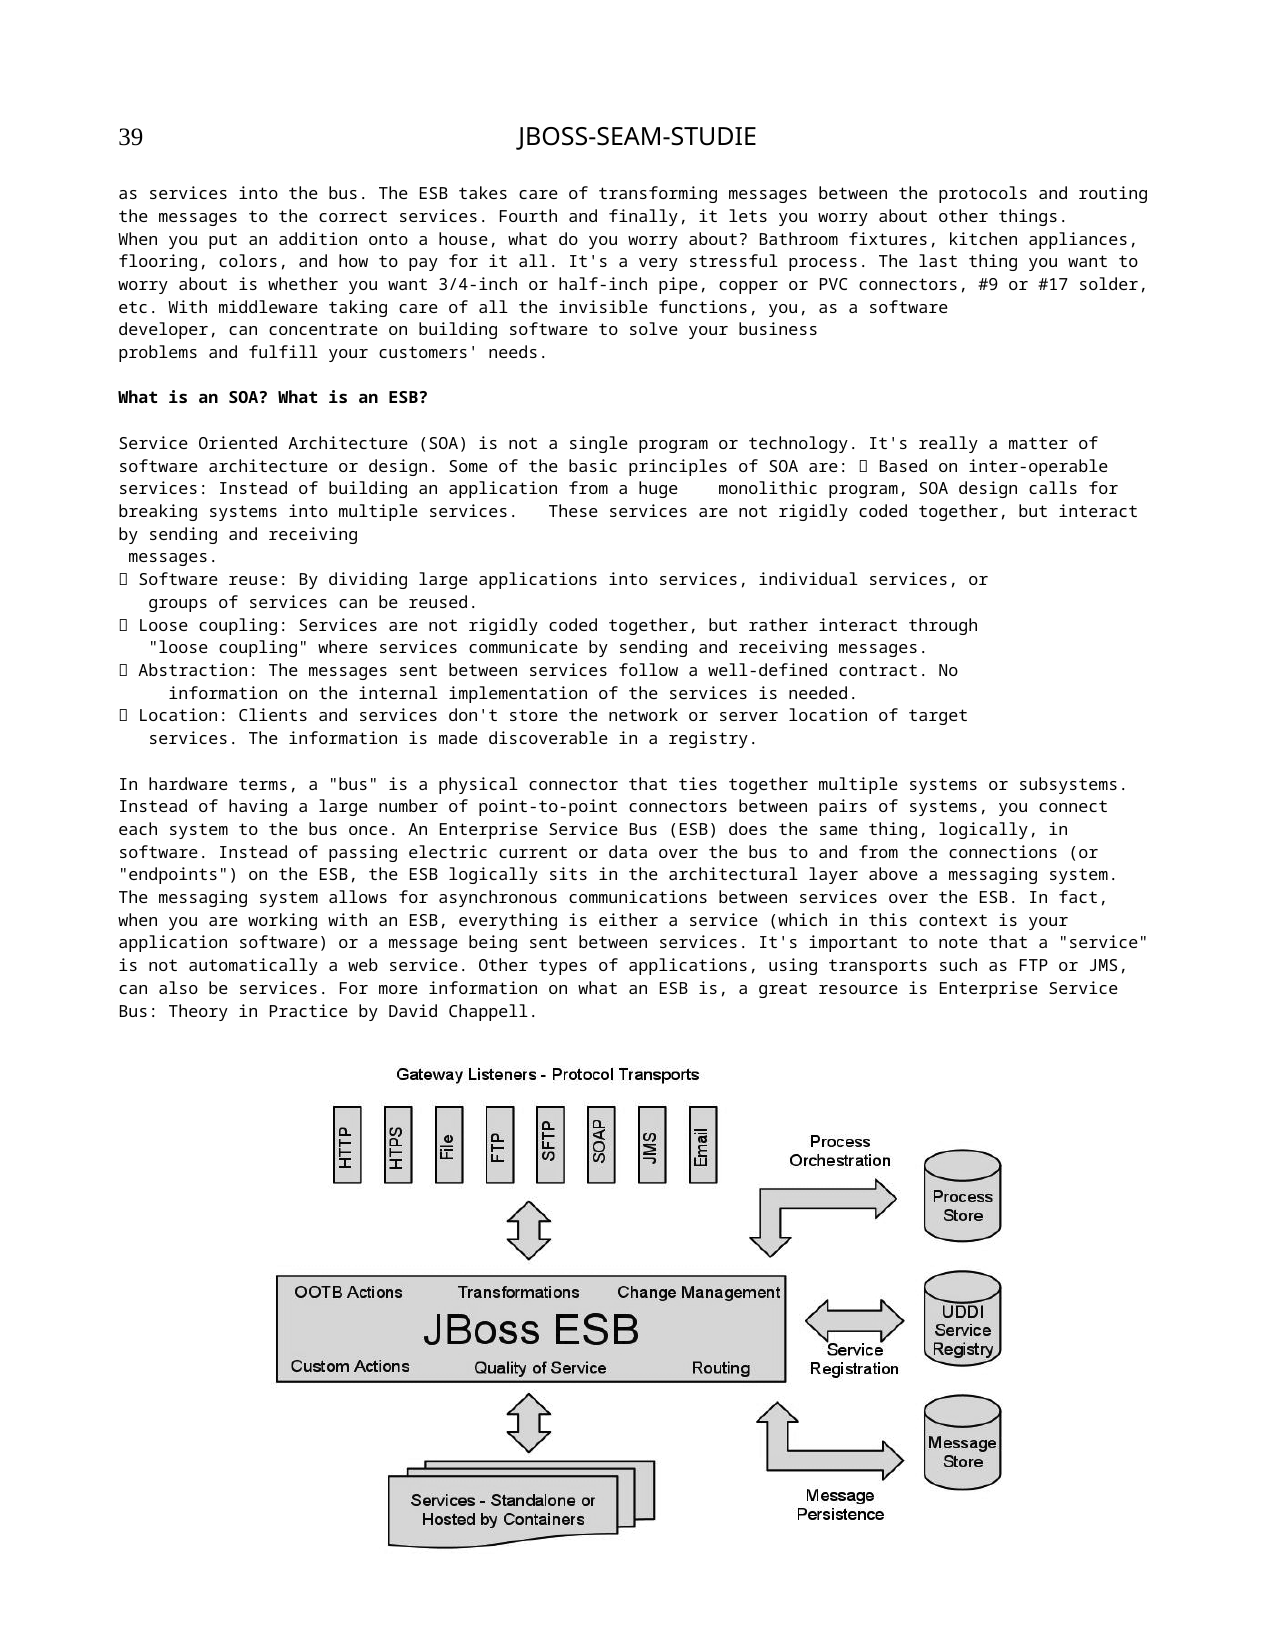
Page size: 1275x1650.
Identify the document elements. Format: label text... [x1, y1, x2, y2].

text services. The information is made discoverable in a registry. [118, 727, 1157, 749]
text as services into the bus. The ESB takes care of transforming messages between the protocols and routing the messages to the correct services. Fourth and finally, it lets you worry about other things. [118, 182, 1157, 227]
picture [253, 1047, 1022, 1565]
text information on the internal implementation of the services is needed. [118, 681, 1157, 704]
text In hardware terms, a "bus" is a physical connector that ties together multiple systems or subsystems. Instead of having a large number of point-to-point connectors between pairs of systems, you connect each system to the bus once. An Enterprise Service Bus (ESB) does the same thing, logically, in software. Instead of passing electric current or data over the bus to and from the connections (or "endpoints") on the ESB, the ESB logically sits in the architectural layer above a messaging system. The messaging system allows for asynchronous communications between services over the ESB. In fact, when you are working with an ESB, everything is either a service (which in this context is your application software) or a message being sent between services. It's important to note that a "service" is not automatically a web service. Other types of applications, using transports such as FTP or JMS, can also be services. For more information on what an ESB is, a great resource is Enterprise Service Bus: Theory in Practice by David Chappell. [118, 772, 1157, 1022]
text messages. [118, 545, 1157, 568]
text When you put an addition onto a house, what do you worry about? Bathroom fixtures, kitchen appliances, flooring, colors, and how to pay for it all. It's a very stressful process. The last thing you want to worry about is whether you want 3/4-inch or half-inch pipe, copper or PVC connectors, #9 or #17 solder, etc. With middleware taking care of all the invisible functions, you, as a software [118, 227, 1157, 318]
text Service Oriented Architecture (SOA) is not a single program or technology. It's really a matter of software architecture or design. Some of the basic principles of SOA are:  Based on inter-operable services: Instead of building an application from a huge monolithic program, SOA design calls for breaking systems into multiple services. These services are not rigidly coded together, but interact by sending and receiving [118, 431, 1157, 545]
text developer, can concentrate on building software to solve your business [118, 318, 1157, 341]
text problems and fulfill your customers' needs. [118, 341, 1157, 363]
text  Software reuse: By dividing large applications into services, individual services, or [118, 568, 1157, 590]
text "loose coupling" where services communicate by sending and receiving messages. [118, 636, 1157, 658]
text What is an SOA? What is an ESB? [118, 386, 1157, 409]
text groups of services can be reused. [118, 590, 1157, 613]
text  Loose coupling: Services are not rigidly coded together, but rather interact through [118, 613, 1157, 636]
text  Location: Clients and services don't store the network or server location of target [118, 704, 1157, 727]
text  Abstraction: The messages sent between services follow a well-defined contract. No [118, 658, 1157, 681]
